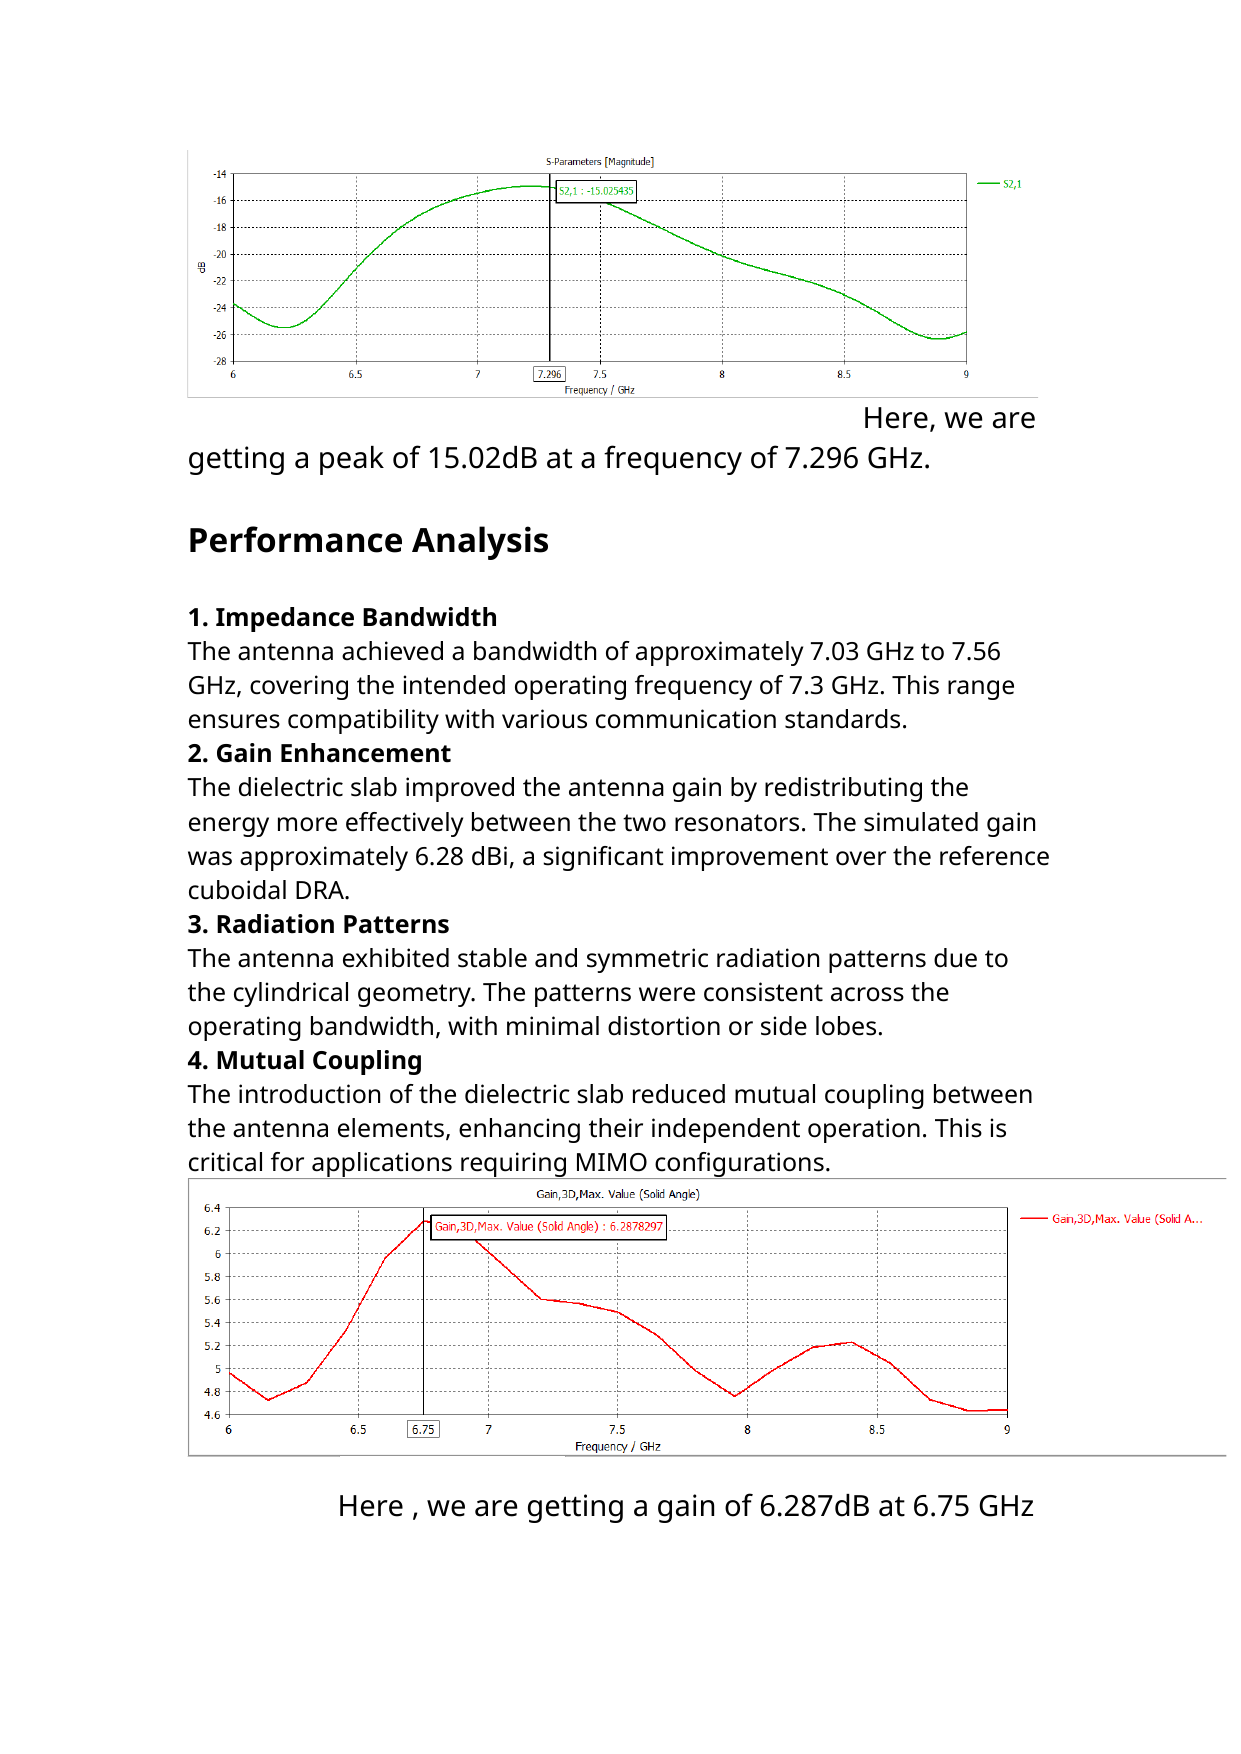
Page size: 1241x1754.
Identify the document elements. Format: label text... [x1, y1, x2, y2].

text Here, we are getting a peak of 15.02dB at a frequency of 7.296 GHz. [187, 397, 1053, 477]
subtitle Performance Analysis [187, 516, 1053, 562]
text The antenna exhibited stable and symmetric radiation patterns due to the cylindrical geometry. The patterns were consistent across the operating bandwidth, with minimal distortion or side lobes. [187, 940, 1053, 1043]
text The introduction of the dielectric slab reduced mutual coupling between the antenna elements, enhancing their independent operation. This is critical for applications requiring MIMO configurations. [187, 1077, 1053, 1178]
subtitle 3. Radiation Patterns [187, 906, 1053, 940]
subtitle 2. Gain Enhancement [187, 736, 1053, 770]
subtitle 1. Impedance Bandwidth [187, 600, 1053, 634]
text Here , we are getting a gain of 6.287dB at 6.75 GHz [187, 1485, 1053, 1525]
subtitle 4. Mutual Coupling [187, 1043, 1053, 1077]
text The dielectric slab improved the antenna gain by redistributing the energy more effectively between the two resonators. The simulated gain was approximately 6.28 dBi, a significant improvement over the reference cuboidal DRA. [187, 770, 1053, 906]
picture [187, 1178, 1227, 1457]
text The antenna achieved a bandwidth of approximately 7.03 GHz to 7.56 GHz, covering the intended operating frequency of 7.3 GHz. This range ensures compatibility with various communication standards. [187, 634, 1053, 736]
picture [187, 150, 1039, 398]
